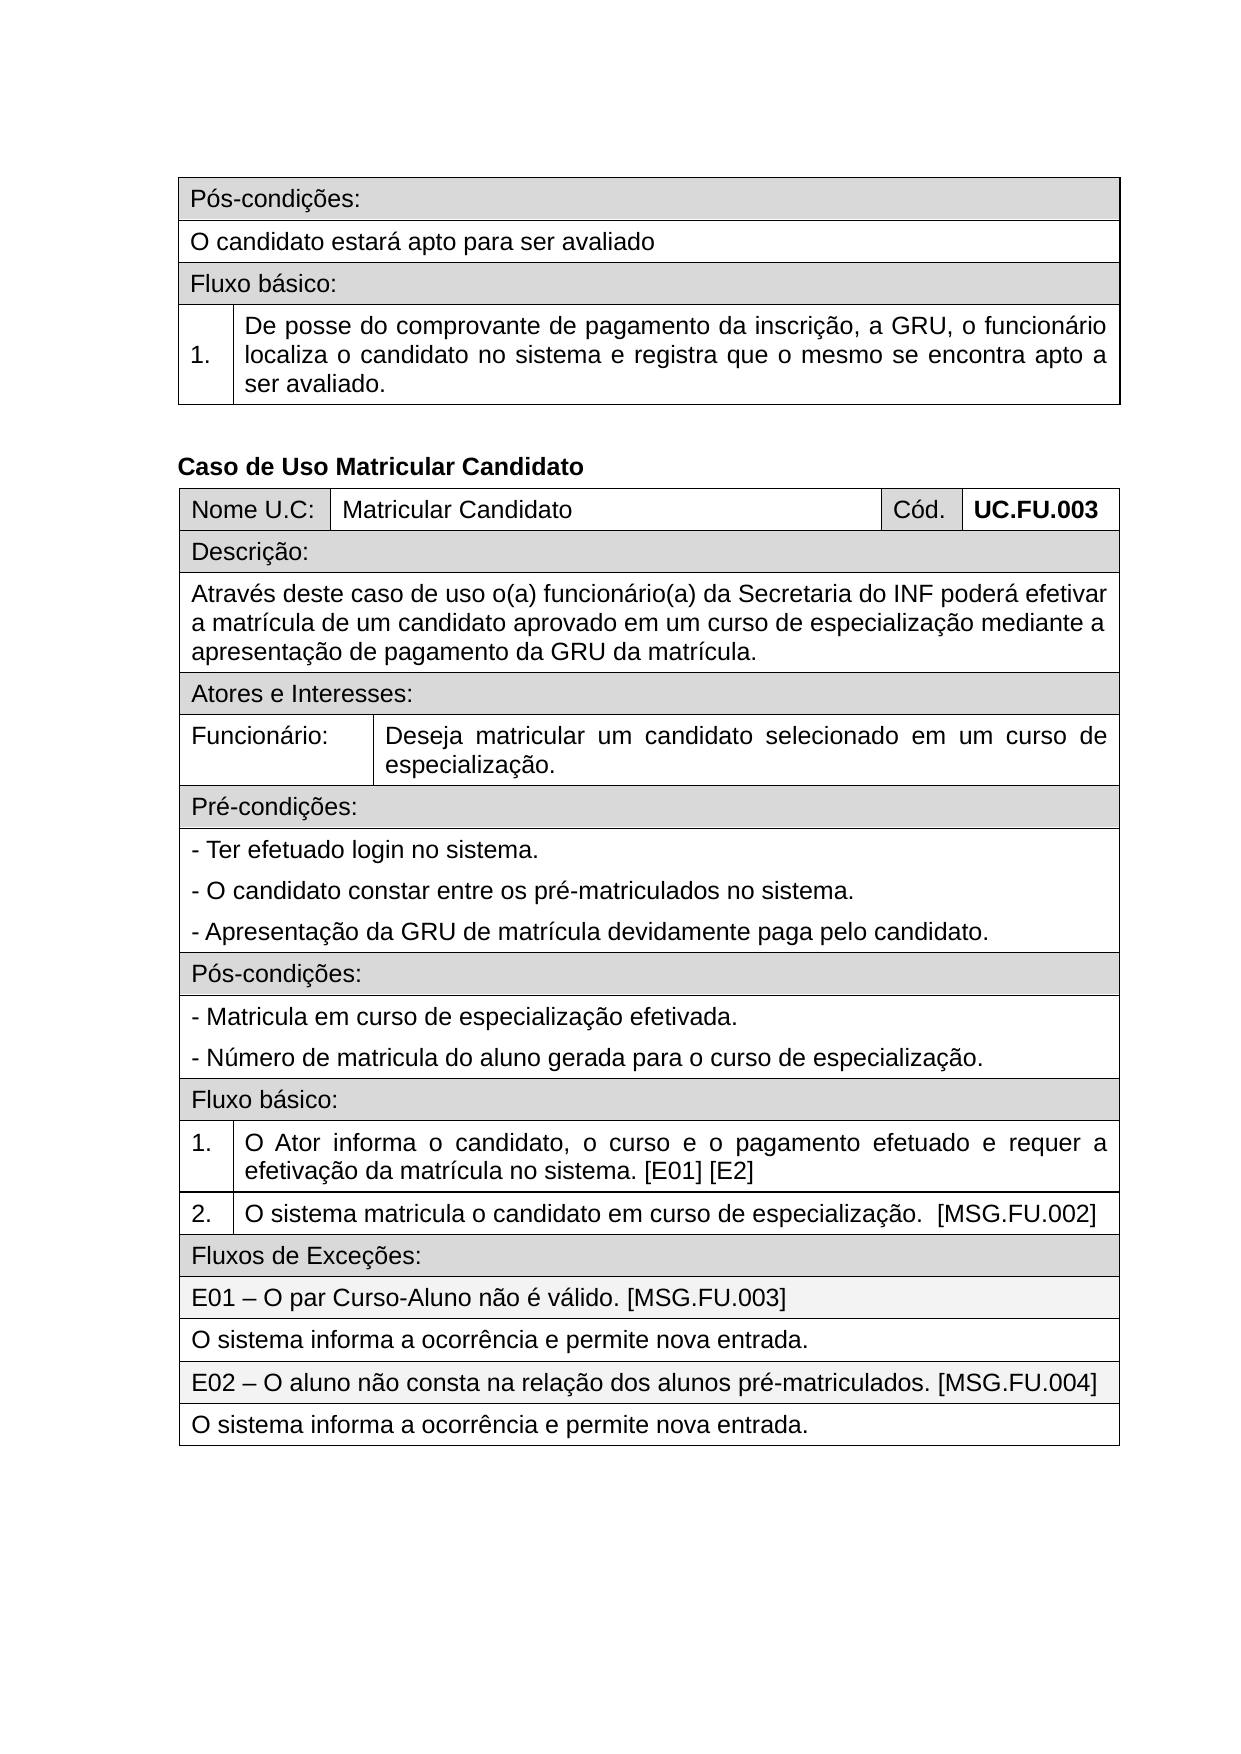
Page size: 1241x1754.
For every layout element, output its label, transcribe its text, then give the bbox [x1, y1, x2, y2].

table_cell Deseja matricular um candidato selecionado em um curso de especialização. [374, 715, 1119, 785]
table_header Matricular Candidato [331, 489, 881, 530]
table_cell - Matricula em curso de especialização efetivada. - Número de matricula do aluno gerada para o curso de especialização. [180, 996, 1119, 1078]
table_cell E01 – O par Curso-Aluno não é válido. [MSG.FU.003] [180, 1277, 1119, 1318]
table_cell Funcionário: [180, 715, 373, 785]
table_cell Pós-condições: [180, 953, 1119, 994]
table_cell O sistema matricula o candidato em curso de especialização. [MSG.FU.002] [234, 1193, 1119, 1234]
text Caso de Uso Matricular Candidato [177, 452, 1122, 481]
table_cell O Ator informa o candidato, o curso e o pagamento efetuado e requer a efetivação da matrícula no sistema. [E01] [E2] [234, 1121, 1119, 1191]
table_cell Atores e Interesses: [180, 673, 1119, 714]
table_header Nome U.C: [180, 489, 330, 530]
table_cell Pré-condições: [180, 786, 1119, 827]
table_cell 2. [180, 1193, 233, 1234]
table_cell O sistema informa a ocorrência e permite nova entrada. [180, 1319, 1119, 1361]
table_cell - Ter efetuado login no sistema. - O candidato constar entre os pré-matriculados no sistema. - Apresentação da GRU de matrícula devidamente paga pelo candidato. [180, 829, 1119, 952]
table_cell O sistema informa a ocorrência e permite nova entrada. [180, 1404, 1119, 1445]
table_cell Fluxo básico: [180, 1079, 1119, 1120]
table_cell Descrição: [180, 531, 1119, 572]
table_cell De posse do comprovante de pagamento da inscrição, a GRU, o funcionário localiza o candidato no sistema e registra que o mesmo se encontra apto a ser avaliado. [234, 305, 1119, 404]
table_header Cód. [882, 489, 962, 530]
table_cell Fluxos de Exceções: [180, 1235, 1119, 1276]
table_cell 1. [179, 305, 233, 404]
table_cell Fluxo básico: [179, 263, 1119, 304]
table_cell 1. [180, 1121, 233, 1191]
table_cell E02 – O aluno não consta na relação dos alunos pré-matriculados. [MSG.FU.004] [180, 1362, 1119, 1403]
table_header UC.FU.003 [963, 489, 1119, 530]
table_cell O candidato estará apto para ser avaliado [179, 221, 1119, 262]
table_cell Através deste caso de uso o(a) funcionário(a) da Secretaria do INF poderá efetivar a matrícula de um candidato aprovado em um curso de especialização mediante a apresentação de pagamento da GRU da matrícula. [180, 573, 1119, 672]
table_cell Pós-condições: [179, 178, 1119, 219]
